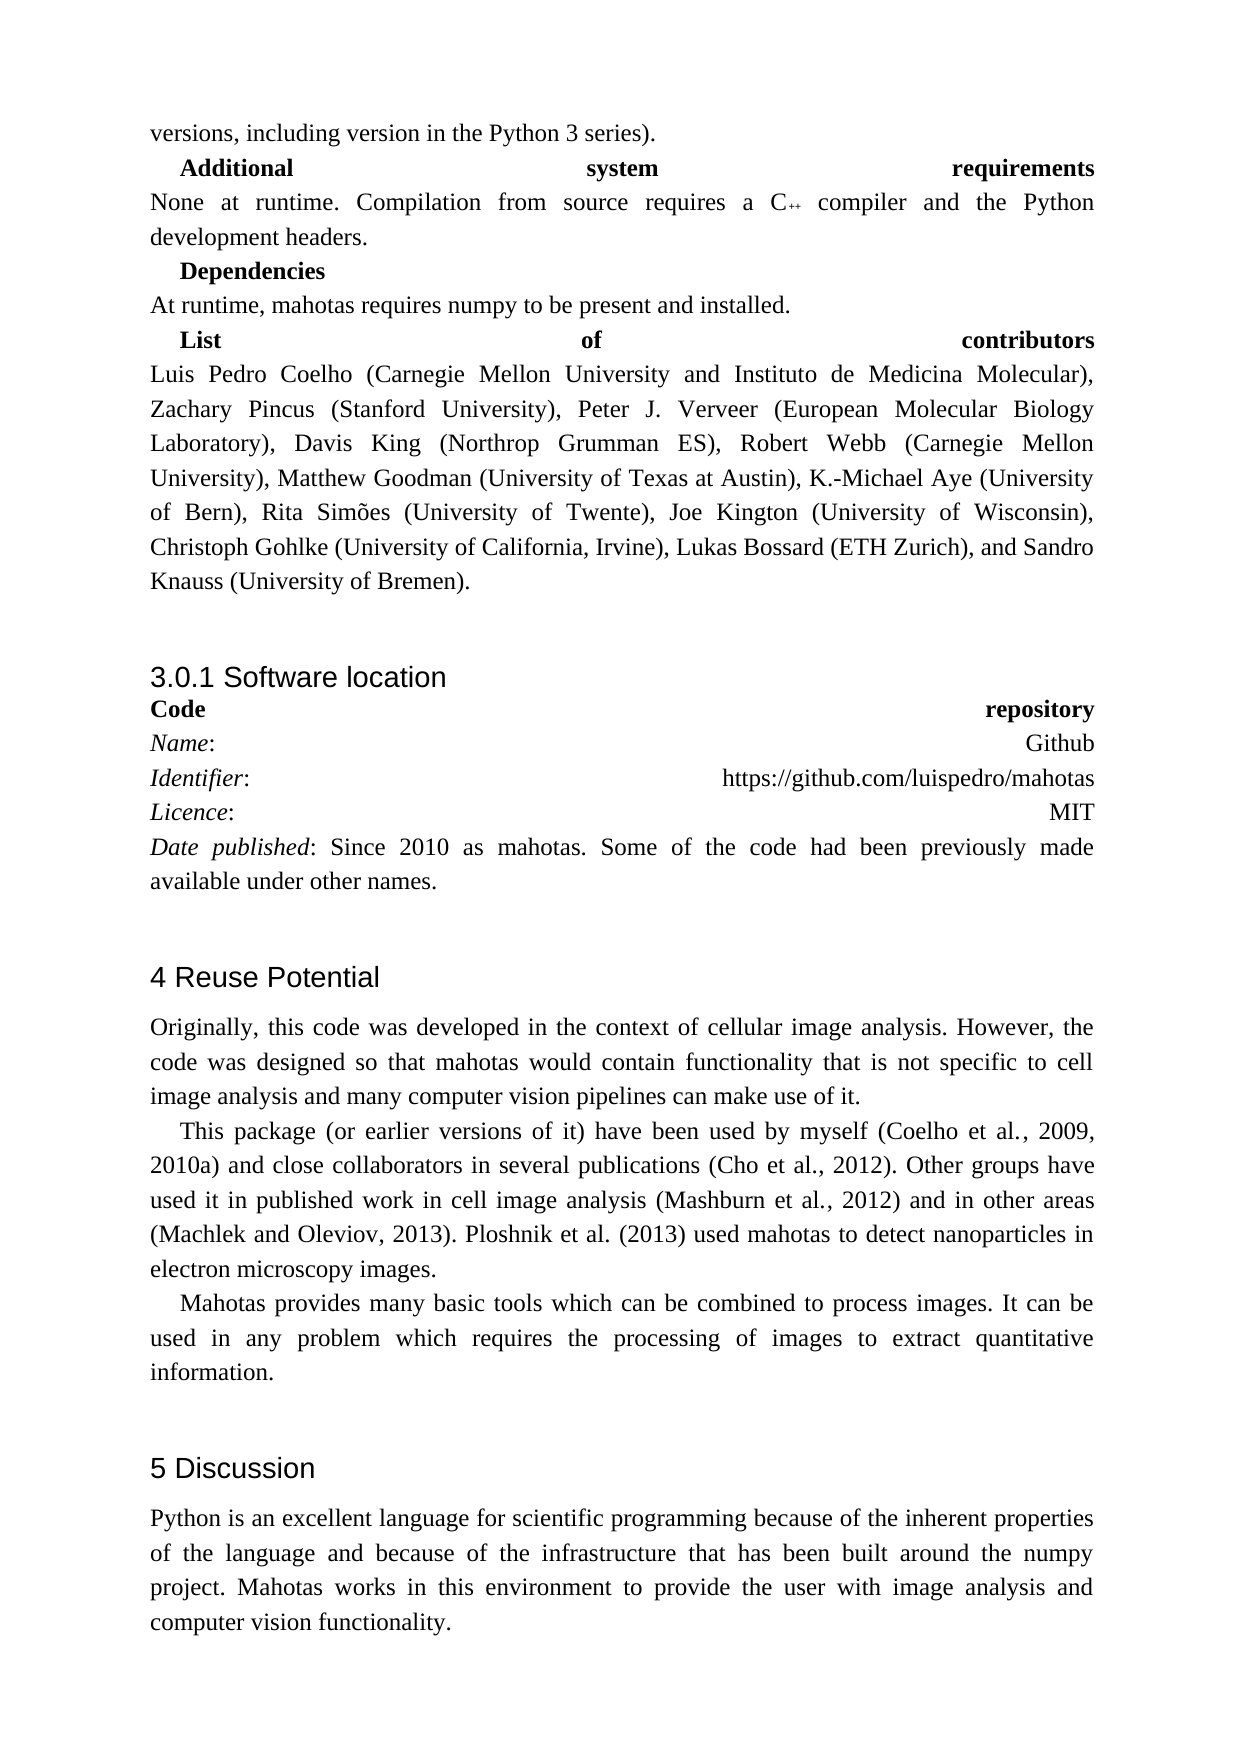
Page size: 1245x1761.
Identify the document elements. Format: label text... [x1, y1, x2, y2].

subtitle 3.0.1 Software location [150, 660, 1095, 694]
subtitle 5 Discussion [150, 1451, 1095, 1484]
text This package (or earlier versions of it) have been used by myself (Coelho et al., 2009, 2010a) and close collaborators in several publications (Cho et al., 2012). Other groups have used it in published work in cell image analysis (Mashburn et al., 2012) and in other areas (Machlek and Oleviov, 2013). Ploshnik et al. (2013) used mahotas to detect nanoparticles in electron microscopy images. [150, 1116, 1095, 1282]
text Additional system requirements None at runtime. Compilation from source requires a C++ compiler and the Python development headers. [150, 153, 1095, 250]
text Code repository Name: Github Identifier: https://github.com/luispedro/mahotas Licence: MIT Date published: Since 2010 as mahotas. Some of the code had been previously made available under other names. [150, 694, 1095, 895]
text List of contributors Luis Pedro Coelho (Carnegie Mellon University and Instituto de Medicina Molecular), Zachary Pincus (Stanford University), Peter J. Verveer (European Molecular Biology Laboratory), Davis King (Northrop Grumman ES), Robert Webb (Carnegie Mellon University), Matthew Goodman (University of Texas at Austin), K.-Michael Aye (University of Bern), Rita Simões (University of Twente), Joe Kington (University of Wisconsin), Christoph Gohlke (University of California, Irvine), Lukas Bossard (ETH Zurich), and Sandro Knauss (University of Bremen). [150, 325, 1095, 595]
text Originally, this code was developed in the context of cellular image analysis. However, the code was designed so that mahotas would contain functionality that is not specific to cell image analysis and many computer vision pipelines can make use of it. [150, 1012, 1095, 1110]
text versions, including version in the Python 3 series). [150, 118, 1095, 147]
text Dependencies At runtime, mahotas requires numpy to be present and installed. [150, 256, 1095, 319]
subtitle 4 Reuse Potential [150, 960, 1095, 993]
text Mahotas provides many basic tools which can be combined to process images. It can be used in any problem which requires the processing of images to extract quantitative information. [150, 1288, 1095, 1386]
text Python is an excellent language for scientific programming because of the inherent properties of the language and because of the infrastructure that has been built around the numpy project. Mahotas works in this environment to provide the user with image analysis and computer vision functionality. [150, 1503, 1095, 1636]
